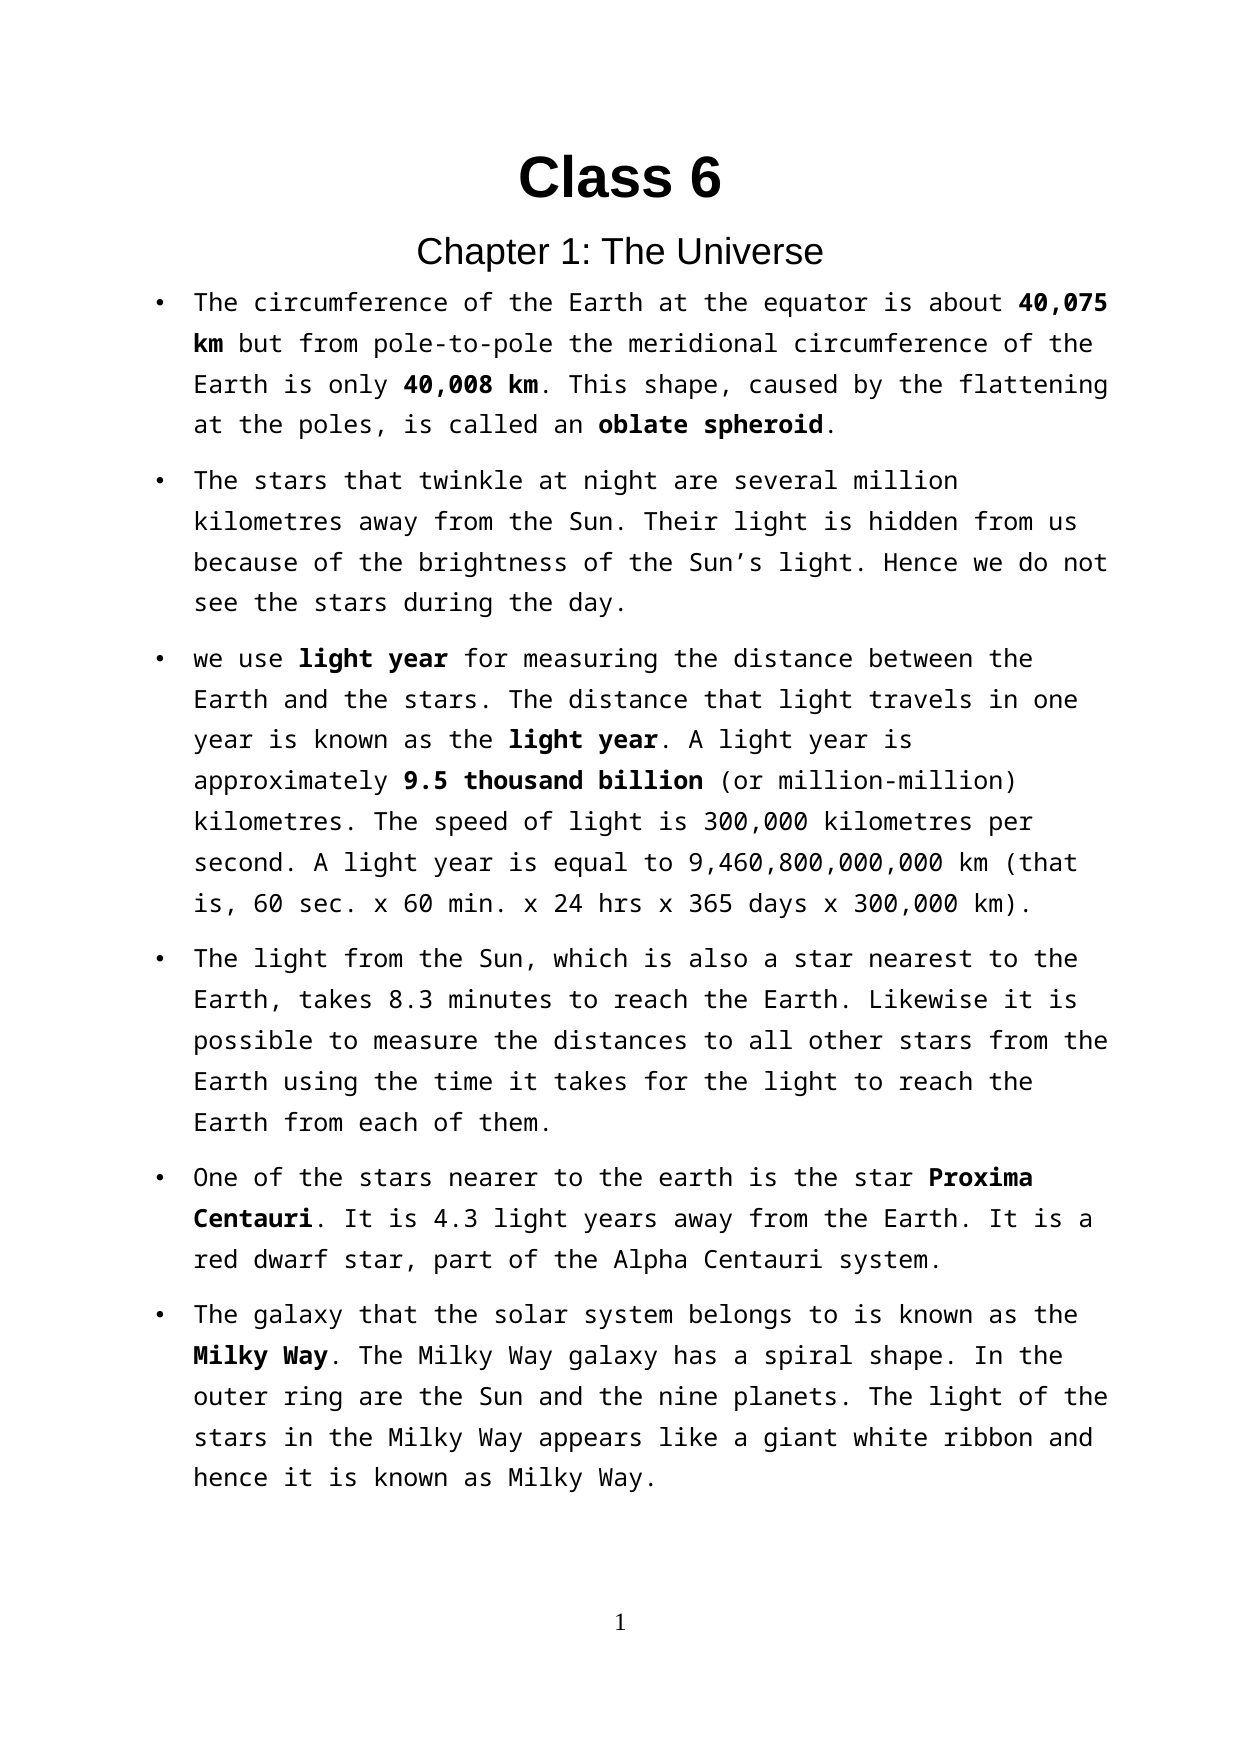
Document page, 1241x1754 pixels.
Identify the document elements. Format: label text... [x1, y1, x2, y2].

list One of the stars nearer to the earth is the star Proxima Centauri. It is 4.3 light years away from the Earth. It is a red dwarf star, part of the Alpha Centauri system. [156, 1159, 1122, 1275]
list The stars that twinkle at night are several million kilometres away from the Sun. Their light is hidden from us because of the brightness of the Sun’s light. Hence we do not see the stars during the day. [156, 462, 1122, 619]
list The galaxy that the solar system belongs to is known as the Milky Way. The Milky Way galaxy has a spiral shape. In the outer ring are the Sun and the nine planets. The light of the stars in the Milky Way appears like a giant white ribbon and hence it is known as Milky Way. [156, 1297, 1122, 1494]
list The circumference of the Earth at the equator is about 40,075 km but from pole-to-pole the meridional circumference of the Earth is only 40,008 km. This shape, caused by the flattening at the poles, is called an oblate spheroid. [156, 284, 1122, 441]
subtitle Chapter 1: The Universe [118, 229, 1122, 272]
list we use light year for measuring the distance between the Earth and the stars. The distance that light travels in one year is known as the light year. A light year is approximately 9.5 thousand billion (or million-million) kilometres. The speed of light is 300,000 kilometres per second. A light year is equal to 9,460,800,000,000 km (that is, 60 sec. x 60 min. x 24 hrs x 365 days x 300,000 km). [156, 640, 1122, 919]
list The light from the Sun, which is also a star nearest to the Earth, takes 8.3 minutes to reach the Earth. Likewise it is possible to measure the distances to all other stars from the Earth using the time it takes for the light to reach the Earth from each of them. [156, 941, 1122, 1138]
title Class 6 [118, 143, 1122, 210]
